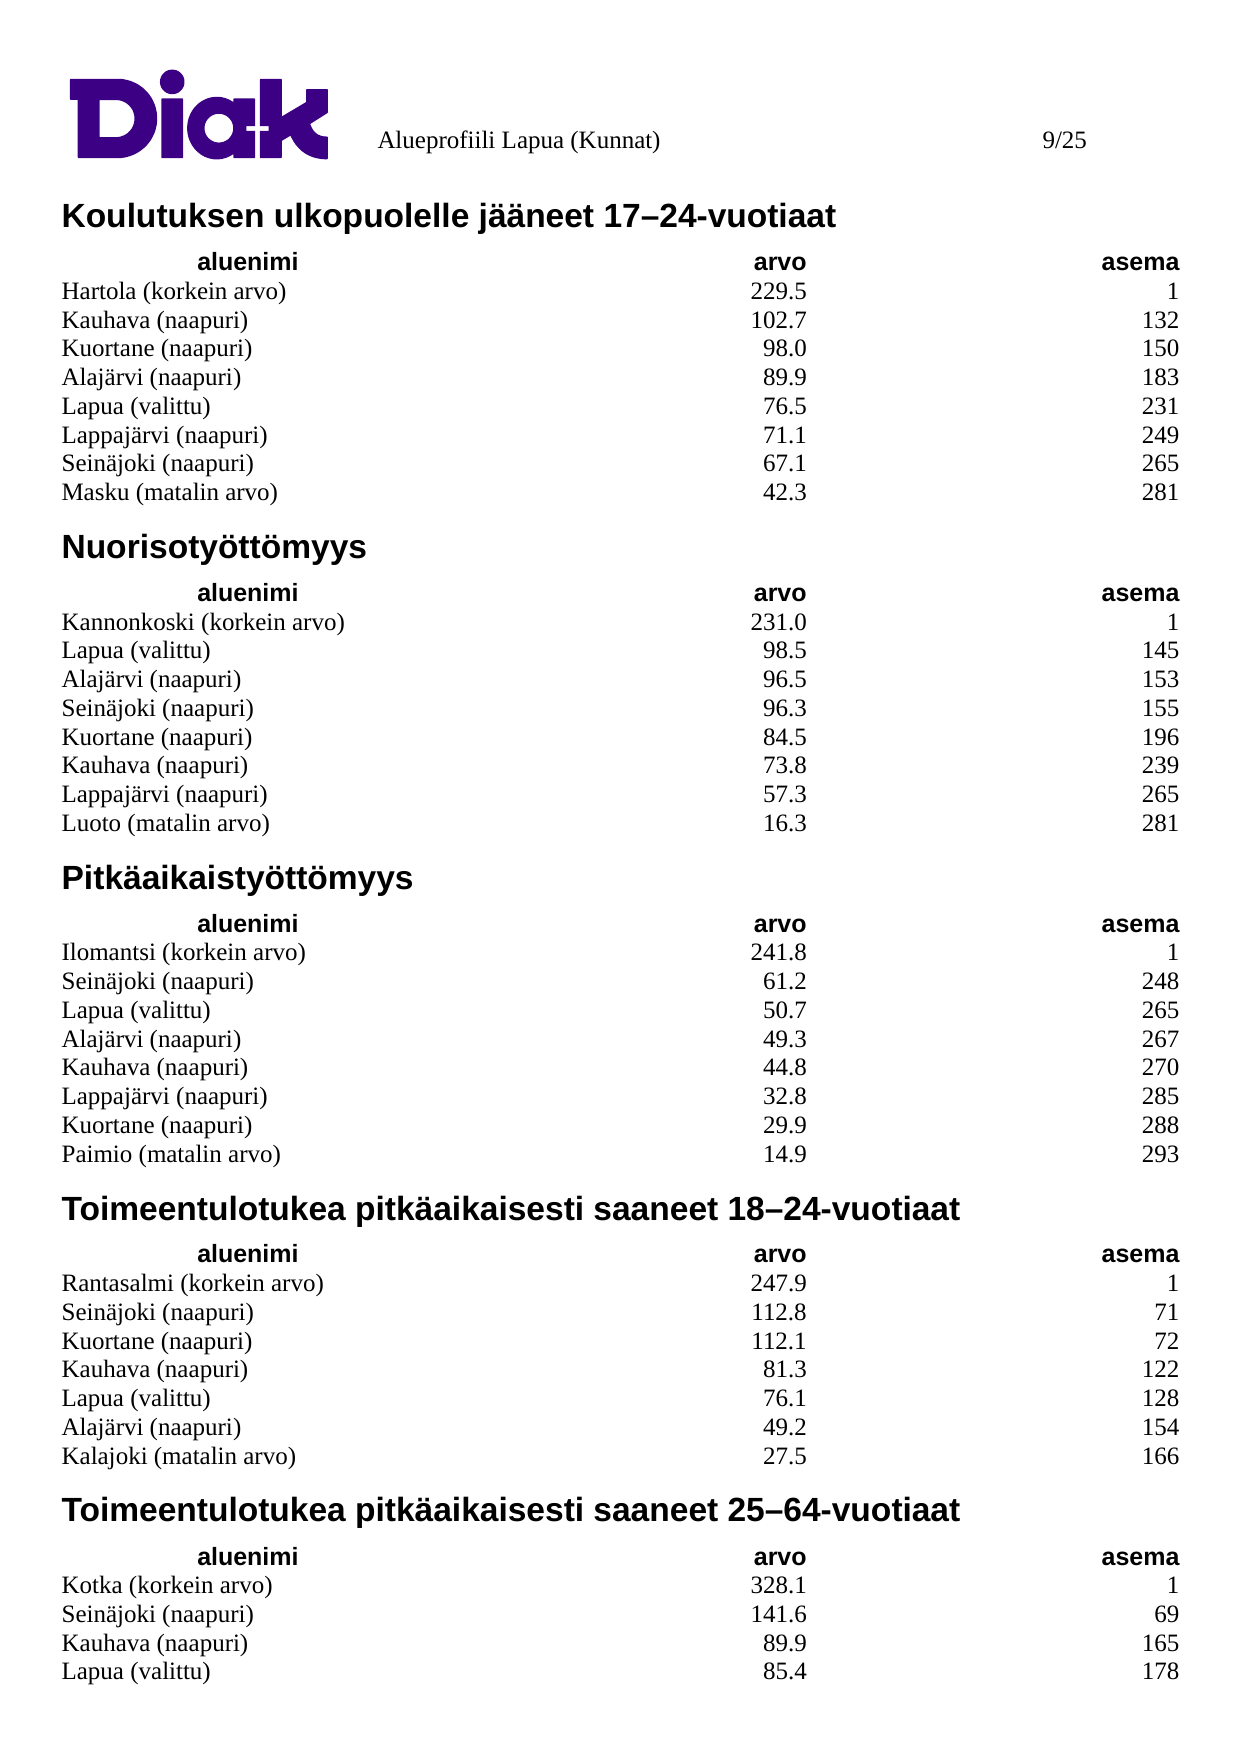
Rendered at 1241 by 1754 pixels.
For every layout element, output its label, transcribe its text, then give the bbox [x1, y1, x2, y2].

table_cell 89.9 [434, 1628, 806, 1656]
table_cell Rantasalmi (korkein arvo) [61, 1268, 434, 1297]
table_cell Alajärvi (naapuri) [61, 1412, 434, 1441]
table_cell Lapua (valittu) [61, 1656, 434, 1685]
table_cell Lapua (valittu) [61, 391, 434, 420]
table_header arvo [434, 578, 806, 607]
table_cell 196 [806, 722, 1179, 751]
table_cell 49.3 [434, 1024, 806, 1052]
table_cell 85.4 [434, 1656, 806, 1685]
table_cell 67.1 [434, 449, 806, 477]
subtitle Koulutuksen ulkopuolelle jääneet 17–24-vuotiaat [61, 196, 1179, 235]
table_header asema [806, 909, 1179, 937]
table_cell Kuortane (naapuri) [61, 722, 434, 751]
table_cell 265 [806, 779, 1179, 808]
table_cell 27.5 [434, 1441, 806, 1469]
table_cell Kalajoki (matalin arvo) [61, 1441, 434, 1469]
table_cell Kannonkoski (korkein arvo) [61, 607, 434, 636]
table_cell Seinäjoki (naapuri) [61, 693, 434, 722]
table_cell 1 [806, 276, 1179, 305]
table_cell Seinäjoki (naapuri) [61, 1297, 434, 1326]
table_header arvo [434, 1541, 806, 1570]
table_cell 293 [806, 1139, 1179, 1167]
table_cell 150 [806, 334, 1179, 362]
table_cell 76.5 [434, 391, 806, 420]
table_header aluenimi [61, 247, 434, 276]
table_cell 71.1 [434, 420, 806, 448]
table_cell 102.7 [434, 305, 806, 333]
table_cell 76.1 [434, 1383, 806, 1412]
table_cell Lapua (valittu) [61, 636, 434, 664]
table_cell 328.1 [434, 1570, 806, 1599]
table_cell 153 [806, 664, 1179, 693]
table_cell 112.8 [434, 1297, 806, 1326]
table_cell 81.3 [434, 1355, 806, 1383]
table_cell Seinäjoki (naapuri) [61, 966, 434, 995]
table_cell Alajärvi (naapuri) [61, 362, 434, 391]
table_cell Seinäjoki (naapuri) [61, 449, 434, 477]
table_cell 145 [806, 636, 1179, 664]
subtitle Nuorisotyöttömyys [61, 527, 1179, 566]
table_cell 183 [806, 362, 1179, 391]
table_cell 281 [806, 477, 1179, 506]
table_cell 231.0 [434, 607, 806, 636]
subtitle Toimeentulotukea pitkäaikaisesti saaneet 25–64-vuotiaat [61, 1490, 1179, 1529]
table_cell 16.3 [434, 808, 806, 837]
table_cell 229.5 [434, 276, 806, 305]
table_header aluenimi [61, 1541, 434, 1570]
table_cell 265 [806, 449, 1179, 477]
table_cell Kuortane (naapuri) [61, 1326, 434, 1354]
table_cell Kauhava (naapuri) [61, 1628, 434, 1656]
table_cell Kauhava (naapuri) [61, 305, 434, 333]
table_header asema [806, 1240, 1179, 1268]
table_cell 267 [806, 1024, 1179, 1052]
table_cell 239 [806, 751, 1179, 779]
table_cell 57.3 [434, 779, 806, 808]
table_cell Ilomantsi (korkein arvo) [61, 938, 434, 966]
table_cell 165 [806, 1628, 1179, 1656]
table_cell Masku (matalin arvo) [61, 477, 434, 506]
table_cell 32.8 [434, 1081, 806, 1110]
subtitle Pitkäaikaistyöttömyys [61, 858, 1179, 896]
table_cell Alajärvi (naapuri) [61, 664, 434, 693]
table_cell Kauhava (naapuri) [61, 1355, 434, 1383]
table_cell 42.3 [434, 477, 806, 506]
table_cell 1 [806, 1570, 1179, 1599]
table_header arvo [434, 247, 806, 276]
table_cell Alajärvi (naapuri) [61, 1024, 434, 1052]
table_cell Lappajärvi (naapuri) [61, 779, 434, 808]
table_cell 1 [806, 938, 1179, 966]
table_cell 155 [806, 693, 1179, 722]
table_header aluenimi [61, 909, 434, 937]
table_cell 72 [806, 1326, 1179, 1354]
table_cell 166 [806, 1441, 1179, 1469]
table_header asema [806, 578, 1179, 607]
table_cell Kotka (korkein arvo) [61, 1570, 434, 1599]
table_cell 98.0 [434, 334, 806, 362]
table_cell 71 [806, 1297, 1179, 1326]
table_cell Kuortane (naapuri) [61, 1110, 434, 1139]
table_cell 73.8 [434, 751, 806, 779]
table_cell 1 [806, 607, 1179, 636]
table_cell 249 [806, 420, 1179, 448]
table_cell Lapua (valittu) [61, 995, 434, 1024]
table_cell 61.2 [434, 966, 806, 995]
table_header asema [806, 1541, 1179, 1570]
table_cell 288 [806, 1110, 1179, 1139]
table_cell 49.2 [434, 1412, 806, 1441]
subtitle Toimeentulotukea pitkäaikaisesti saaneet 18–24-vuotiaat [61, 1188, 1179, 1227]
table_cell Luoto (matalin arvo) [61, 808, 434, 837]
table_cell 248 [806, 966, 1179, 995]
table_cell Kauhava (naapuri) [61, 751, 434, 779]
table_cell 270 [806, 1053, 1179, 1081]
table_cell 84.5 [434, 722, 806, 751]
table_cell 281 [806, 808, 1179, 837]
table_header aluenimi [61, 1240, 434, 1268]
table_cell Lappajärvi (naapuri) [61, 1081, 434, 1110]
table_cell Hartola (korkein arvo) [61, 276, 434, 305]
table_cell 241.8 [434, 938, 806, 966]
table_cell 178 [806, 1656, 1179, 1685]
table_header aluenimi [61, 578, 434, 607]
table_cell 89.9 [434, 362, 806, 391]
table_cell 128 [806, 1383, 1179, 1412]
table_cell 50.7 [434, 995, 806, 1024]
table_header arvo [434, 909, 806, 937]
table_cell 154 [806, 1412, 1179, 1441]
table_cell 141.6 [434, 1599, 806, 1628]
table_cell Lapua (valittu) [61, 1383, 434, 1412]
table_cell 265 [806, 995, 1179, 1024]
table_cell Lappajärvi (naapuri) [61, 420, 434, 448]
table_cell 98.5 [434, 636, 806, 664]
table_cell 285 [806, 1081, 1179, 1110]
table_cell 247.9 [434, 1268, 806, 1297]
table_cell 1 [806, 1268, 1179, 1297]
table_cell 96.5 [434, 664, 806, 693]
table_cell 112.1 [434, 1326, 806, 1354]
table_cell Seinäjoki (naapuri) [61, 1599, 434, 1628]
table_cell 122 [806, 1355, 1179, 1383]
table_cell Kuortane (naapuri) [61, 334, 434, 362]
table_cell 44.8 [434, 1053, 806, 1081]
table_header asema [806, 247, 1179, 276]
table_cell 96.3 [434, 693, 806, 722]
table_cell 69 [806, 1599, 1179, 1628]
table_cell Paimio (matalin arvo) [61, 1139, 434, 1167]
table_cell Kauhava (naapuri) [61, 1053, 434, 1081]
table_cell 14.9 [434, 1139, 806, 1167]
table_cell 29.9 [434, 1110, 806, 1139]
table_cell 132 [806, 305, 1179, 333]
table_header arvo [434, 1240, 806, 1268]
table_cell 231 [806, 391, 1179, 420]
